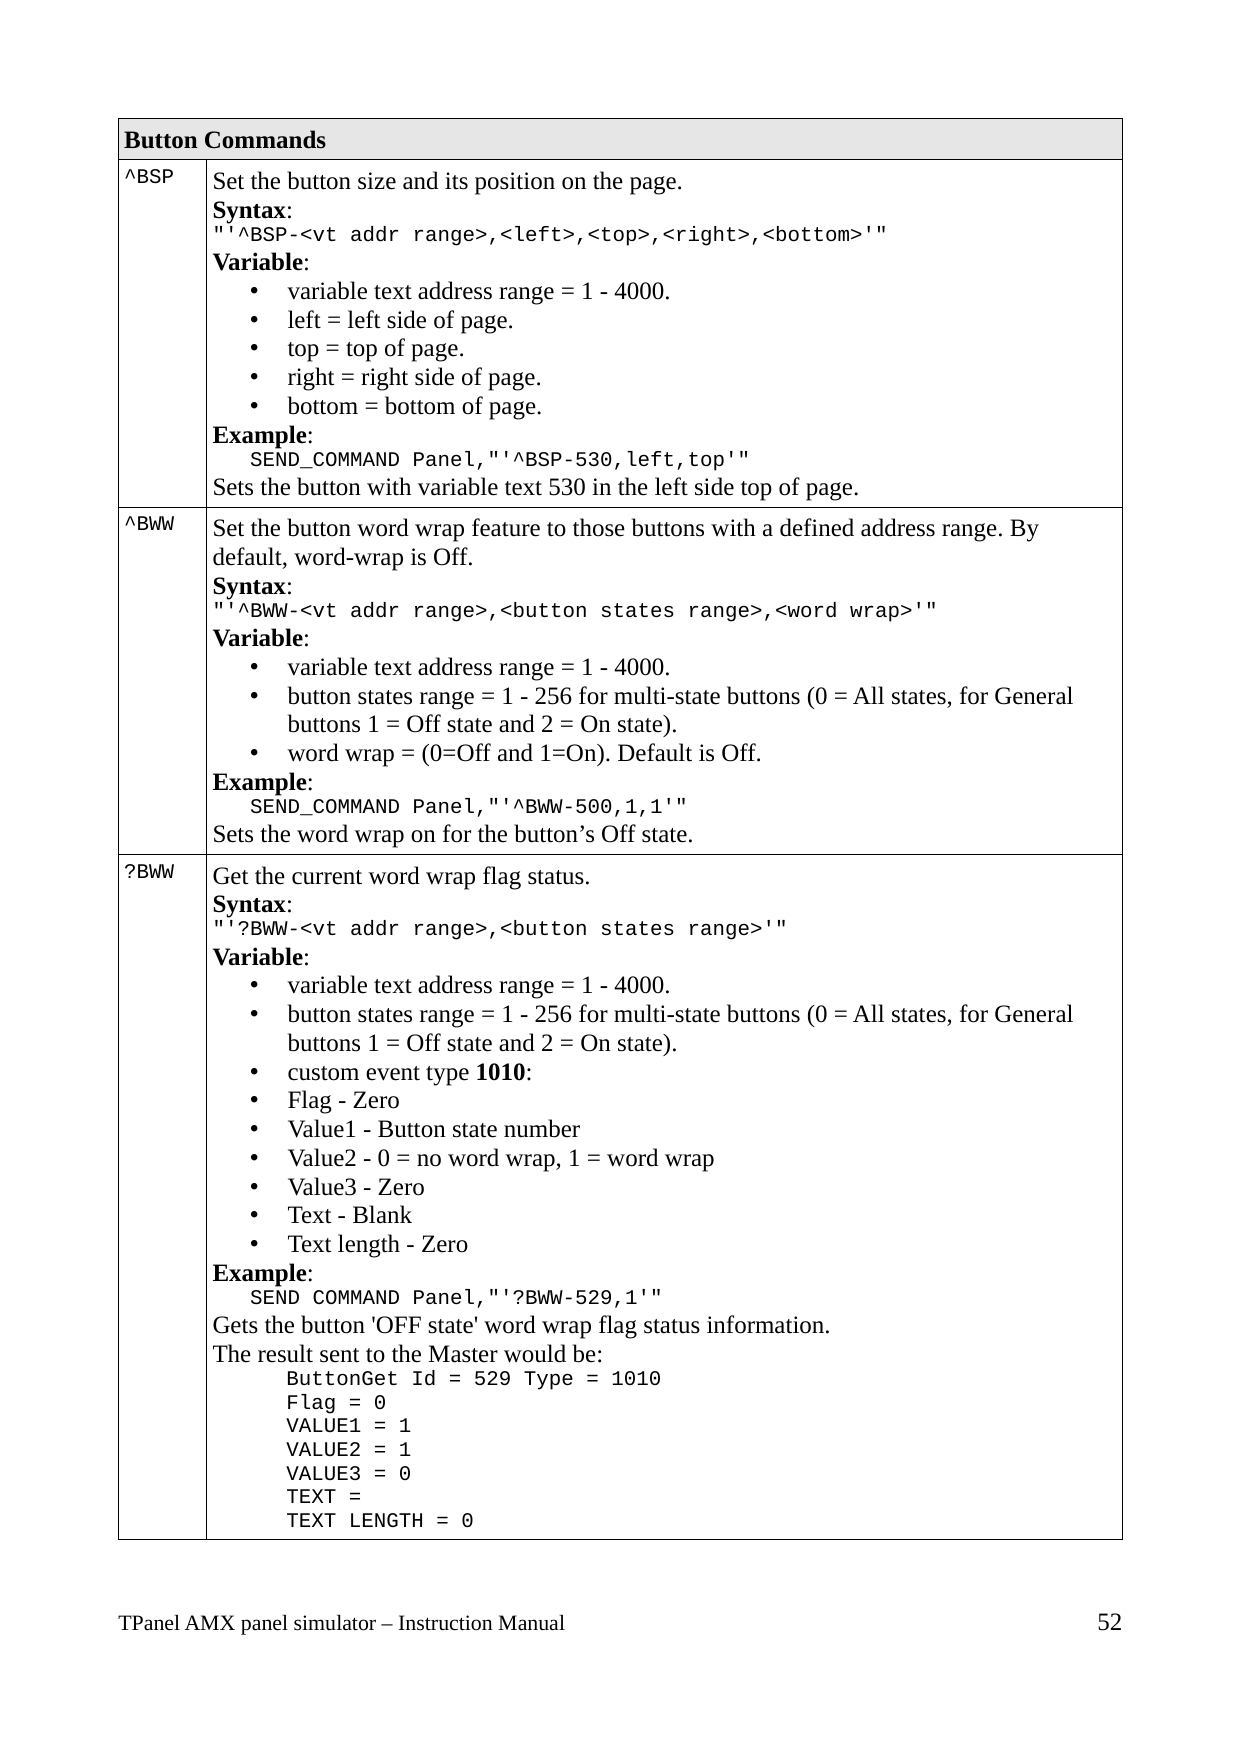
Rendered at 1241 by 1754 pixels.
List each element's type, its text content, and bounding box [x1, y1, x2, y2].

table_cell ^BSP [119, 160, 206, 507]
table_cell ^BWW [119, 508, 206, 854]
table_cell Set the button size and its position on the page. Syntax: "'^BSP-<vt addr range>,<left>,<top>,<right>,<bottom>'" Variable: variable text address range = 1 - 4000. left = left side of page. top = top of page. right = right side of page. bottom = bottom of page. Example: SEND_COMMAND Panel,"'^BSP-530,left,top'" Sets the button with variable text 530 in the left side top of page. [207, 160, 1122, 507]
table_cell Get the current word wrap flag status. Syntax: "'?BWW-<vt addr range>,<button states range>'" Variable: variable text address range = 1 - 4000. button states range = 1 - 256 for multi-state buttons (0 = All states, for General buttons 1 = Off state and 2 = On state). custom event type 1010: Flag - Zero Value1 - Button state number Value2 - 0 = no word wrap, 1 = word wrap Value3 - Zero Text - Blank Text length - Zero Example: SEND COMMAND Panel,"'?BWW-529,1'" Gets the button 'OFF state' word wrap flag status information. The result sent to the Master would be: ButtonGet Id = 529 Type = 1010 Flag = 0 VALUE1 = 1 VALUE2 = 1 VALUE3 = 0 TEXT = TEXT LENGTH = 0 [207, 855, 1122, 1539]
table_cell Set the button word wrap feature to those buttons with a defined address range. By default, word-wrap is Off. Syntax: "'^BWW-<vt addr range>,<button states range>,<word wrap>'" Variable: variable text address range = 1 - 4000. button states range = 1 - 256 for multi-state buttons (0 = All states, for General buttons 1 = Off state and 2 = On state). word wrap = (0=Off and 1=On). Default is Off. Example: SEND_COMMAND Panel,"'^BWW-500,1,1'" Sets the word wrap on for the button’s Off state. [207, 508, 1122, 854]
table_header Button Commands [119, 119, 1122, 159]
table_cell ?BWW [119, 855, 206, 1539]
